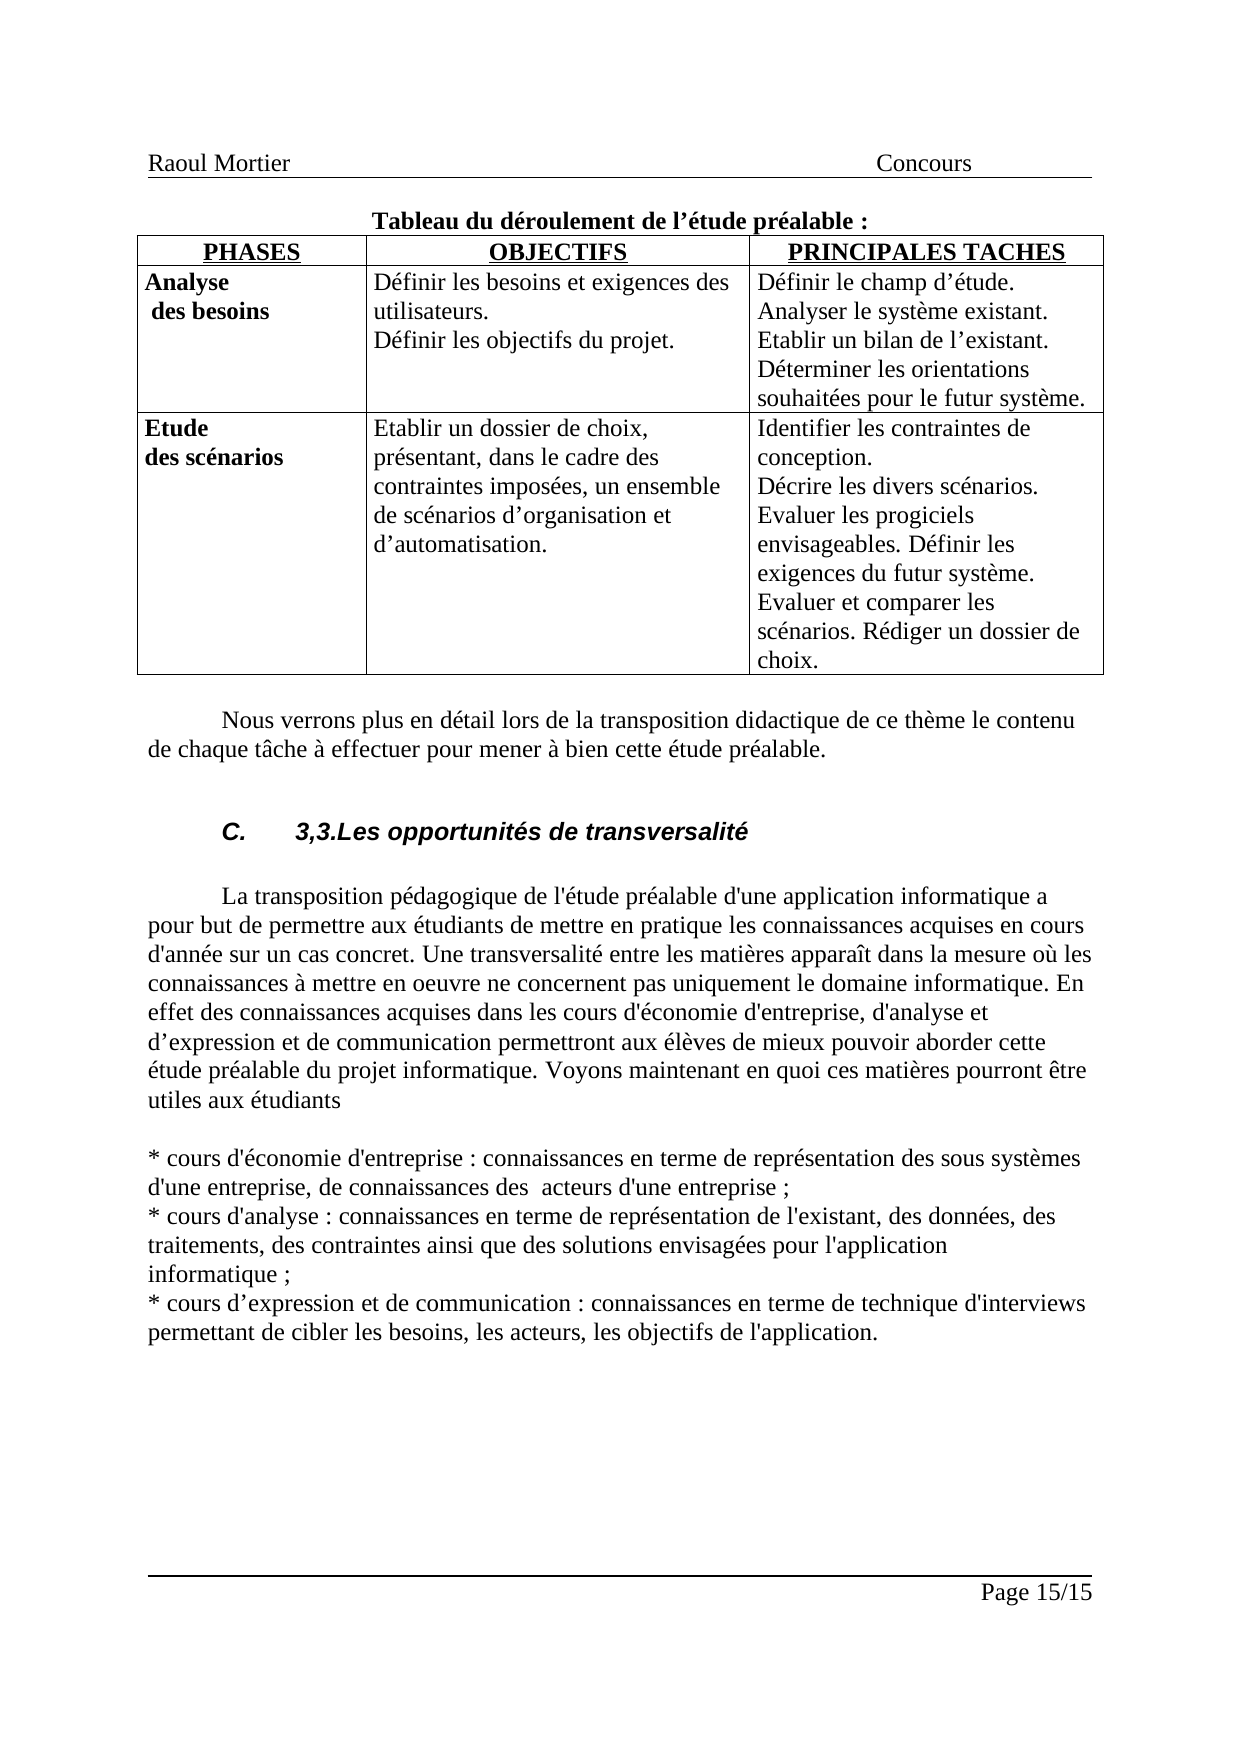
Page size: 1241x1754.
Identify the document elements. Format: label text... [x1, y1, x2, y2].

subtitle 3,3.Les opportunités de transversalité [221, 817, 1092, 846]
table_header PRINCIPALES TACHES [750, 236, 1103, 265]
table_cell Etude des scénarios [138, 413, 366, 674]
table_cell Analyse des besoins [138, 266, 366, 412]
text Nous verrons plus en détail lors de la transposition didactique de ce thème le contenu de chaque tâche à effectuer pour mener à bien cette étude préalable. [148, 704, 1092, 763]
text * cours d’expression et de communication : connaissances en terme de technique d'interviews permettant de cibler les besoins, les acteurs, les objectifs de l'application. [148, 1288, 1092, 1346]
table_cell Etablir un dossier de choix, présentant, dans le cadre des contraintes imposées, un ensemble de scénarios d’organisation et d’automatisation. [367, 413, 749, 674]
table_cell Définir les besoins et exigences des utilisateurs. Définir les objectifs du projet. [367, 266, 749, 412]
text * cours d'économie d'entreprise : connaissances en terme de représentation des sous systèmes d'une entreprise, de connaissances des acteurs d'une entreprise ; [148, 1143, 1092, 1201]
table_header PHASES [138, 236, 366, 265]
table_cell Définir le champ d’étude. Analyser le système existant. Etablir un bilan de l’existant. Déterminer les orientations souhaitées pour le futur système. [750, 266, 1103, 412]
text Tableau du déroulement de l’étude préalable : [148, 206, 1092, 235]
table_header OBJECTIFS [367, 236, 749, 265]
text * cours d'analyse : connaissances en terme de représentation de l'existant, des données, des traitements, des contraintes ainsi que des solutions envisagées pour l'application informatique ; [148, 1201, 1092, 1288]
table_cell Identifier les contraintes de conception. Décrire les divers scénarios. Evaluer les progiciels envisageables. Définir les exigences du futur système. Evaluer et comparer les scénarios. Rédiger un dossier de choix. [750, 413, 1103, 674]
text La transposition pédagogique de l'étude préalable d'une application informatique a pour but de permettre aux étudiants de mettre en pratique les connaissances acquises en cours d'année sur un cas concret. Une transversalité entre les matières apparaît dans la mesure où les connaissances à mettre en oeuvre ne concernent pas uniquement le domaine informatique. En effet des connaissances acquises dans les cours d'économie d'entreprise, d'analyse et d’expression et de communication permettront aux élèves de mieux pouvoir aborder cette étude préalable du projet informatique. Voyons maintenant en quoi ces matières pourront être utiles aux étudiants [148, 881, 1092, 1113]
